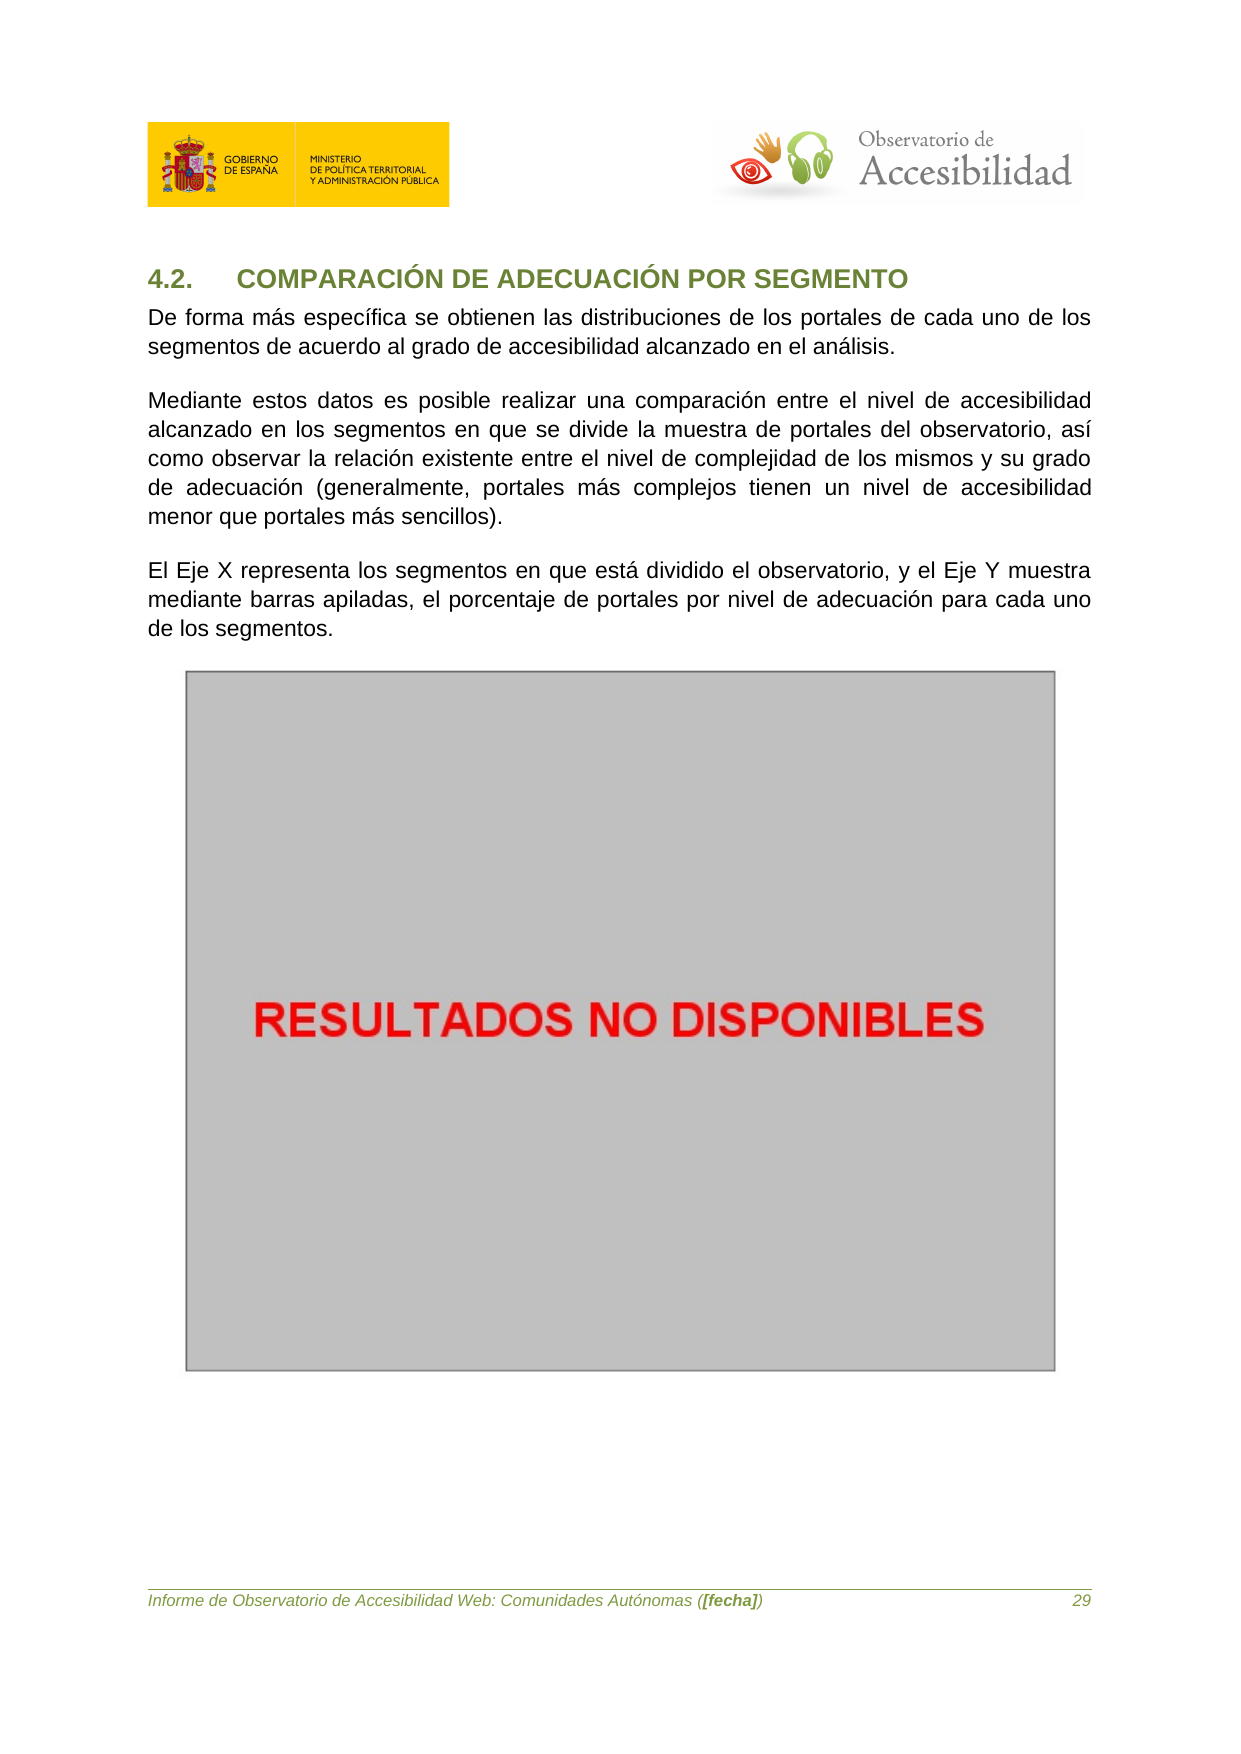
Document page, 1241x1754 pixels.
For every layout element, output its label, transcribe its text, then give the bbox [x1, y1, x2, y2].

text De forma más específica se obtienen las distribuciones de los portales de cada uno de los segmentos de acuerdo al grado de accesibilidad alcanzado en el análisis. [148, 304, 1092, 359]
text Mediante estos datos es posible realizar una comparación entre el nivel de accesibilidad alcanzado en los segmentos en que se divide la muestra de portales del observatorio, así como observar la relación existente entre el nivel de complejidad de los mismos y su grado de adecuación (generalmente, portales más complejos tienen un nivel de accesibilidad menor que portales más sencillos). [148, 387, 1092, 529]
text El Eje X representa los segmentos en que está dividido el observatorio, y el Eje Y muestra mediante barras apiladas, el porcentaje de portales por nivel de adecuación para cada uno de los segmentos. [148, 557, 1092, 641]
list Comparación de adecuación por segmento [148, 263, 1092, 294]
